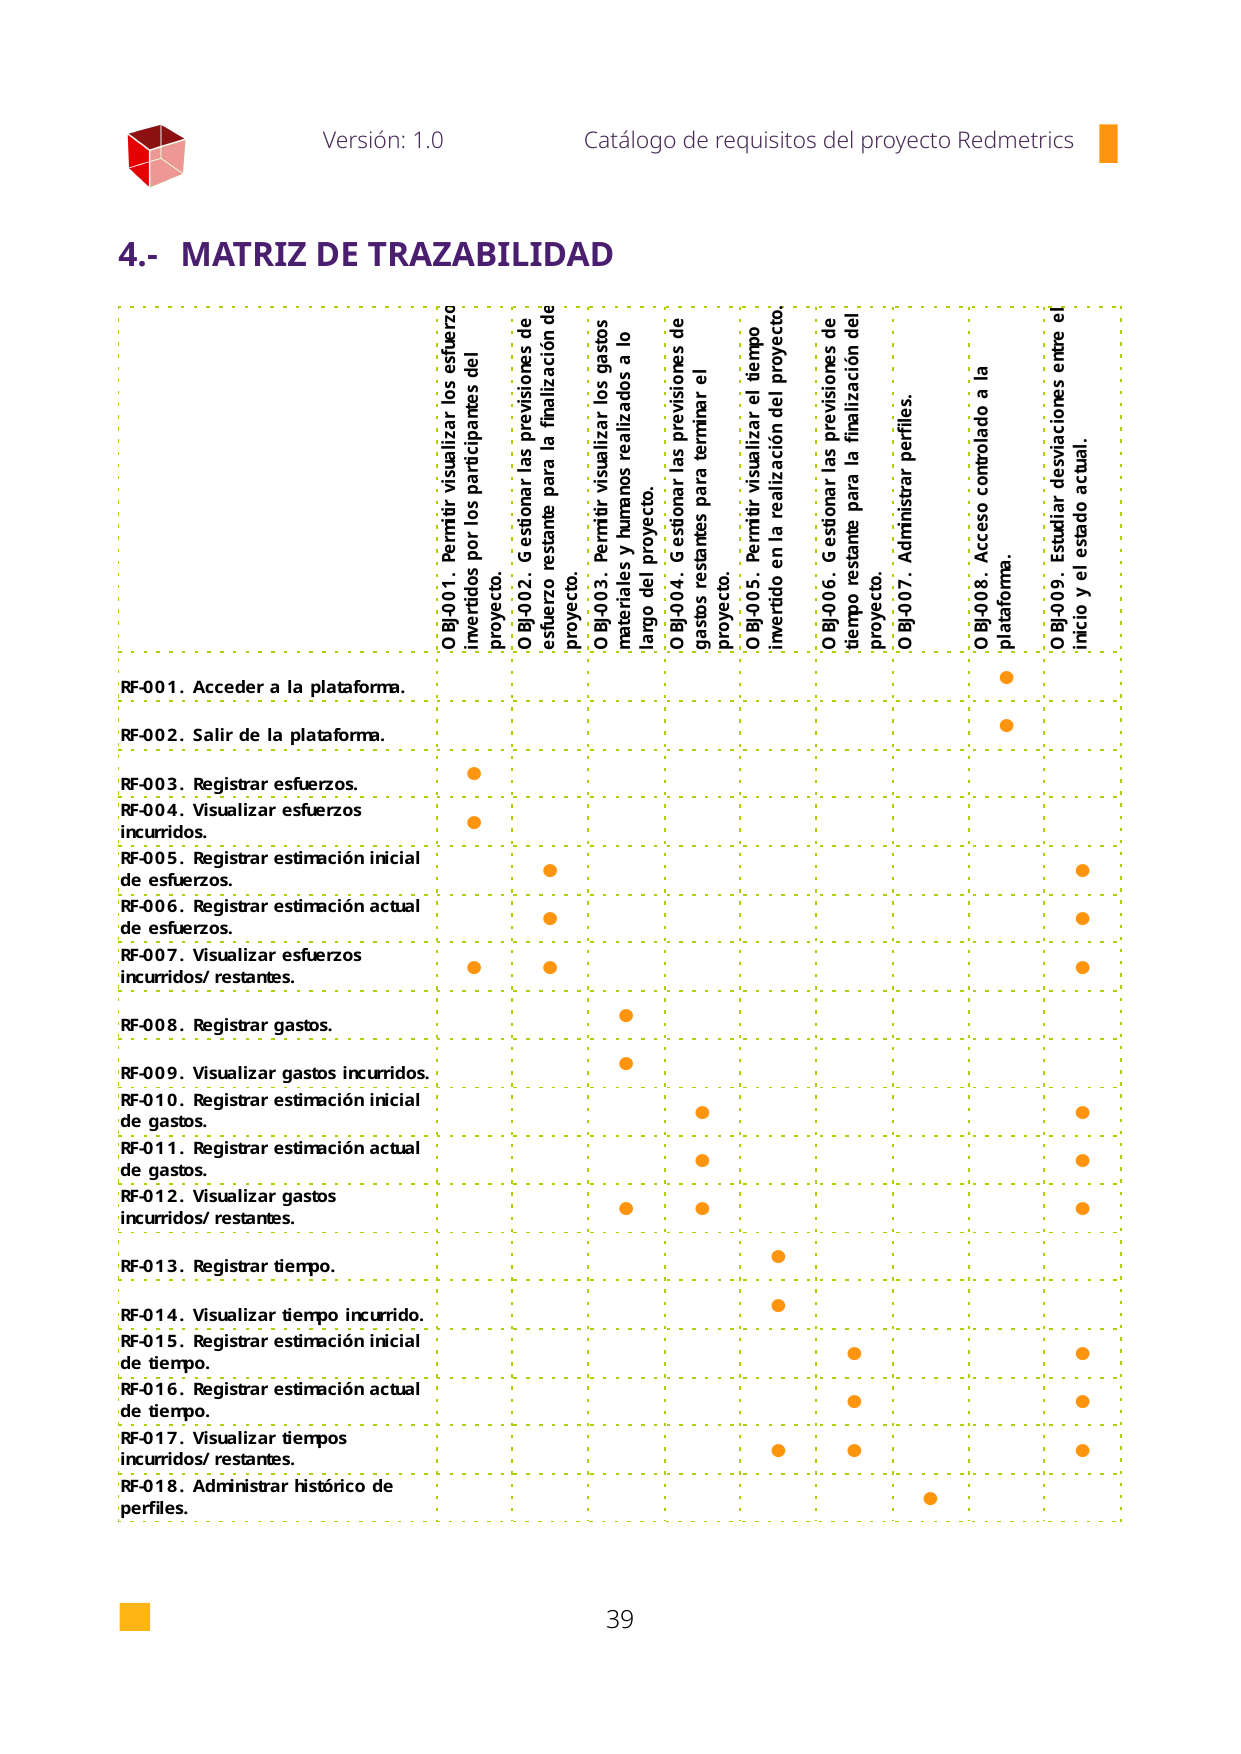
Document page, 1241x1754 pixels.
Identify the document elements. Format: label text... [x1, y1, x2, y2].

picture [123, 123, 189, 189]
subtitle Matriz de trazabilidad [118, 231, 1122, 276]
